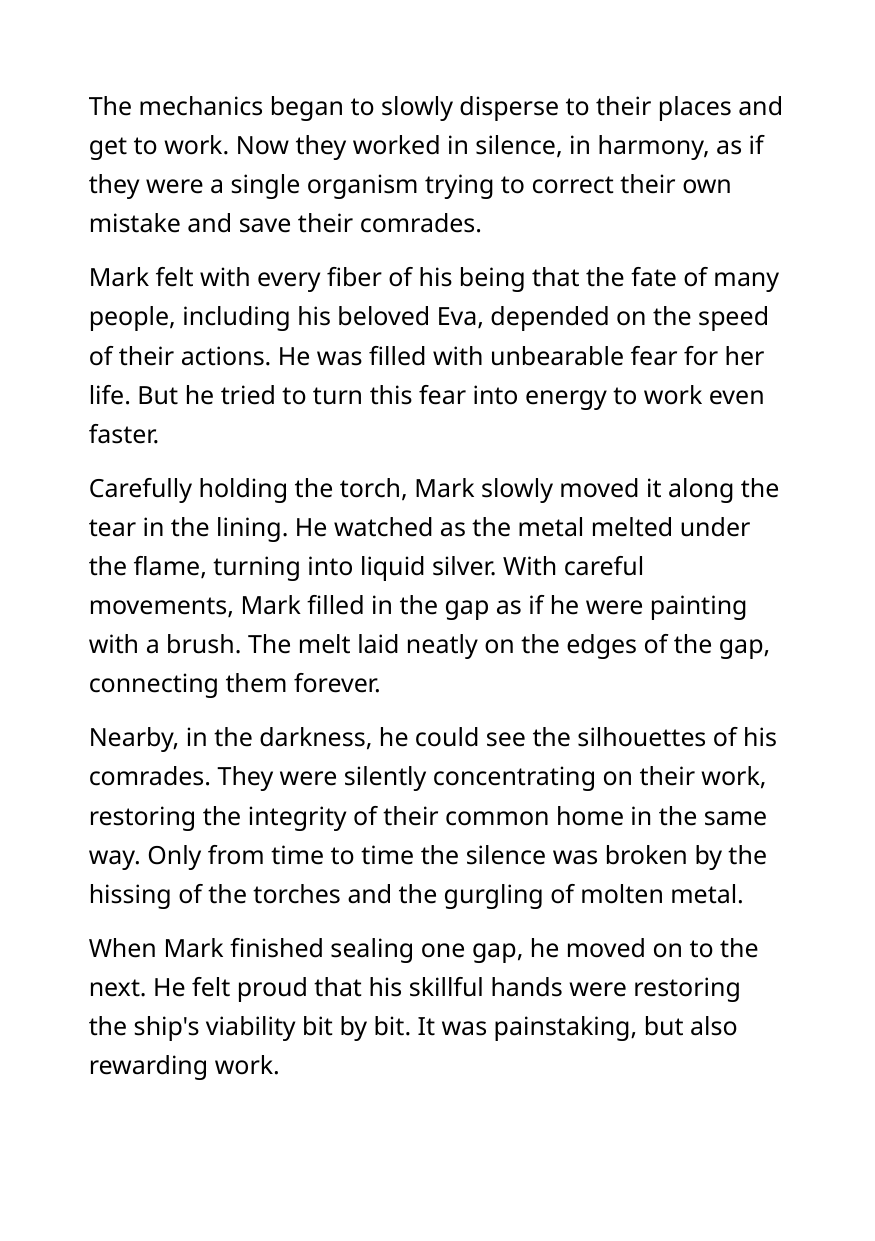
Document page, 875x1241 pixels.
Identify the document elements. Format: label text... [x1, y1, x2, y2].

text When Mark finished sealing one gap, he moved on to the next. He felt proud that his skillful hands were restoring the ship's viability bit by bit. It was painstaking, but also rewarding work. [88, 930, 786, 1082]
text Mark felt with every fiber of his being that the fate of many people, including his beloved Eva, depended on the speed of their actions. He was filled with unbearable fear for her life. But he tried to turn this fear into energy to work even faster. [88, 260, 786, 451]
text The mechanics began to slowly disperse to their places and get to work. Now they worked in silence, in harmony, as if they were a single organism trying to correct their own mistake and save their comrades. [88, 88, 786, 240]
text Carefully holding the torch, Mark slowly moved it along the tear in the lining. He watched as the metal melted under the flame, turning into liquid silver. With careful movements, Mark filled in the gap as if he were painting with a brush. The melt laid neatly on the edges of the gap, connecting them forever. [88, 470, 786, 700]
text Nearby, in the darkness, he could see the silhouettes of his comrades. They were silently concentrating on their work, restoring the integrity of their common home in the same way. Only from time to time the silence was broken by the hissing of the torches and the gurgling of molten metal. [88, 720, 786, 911]
